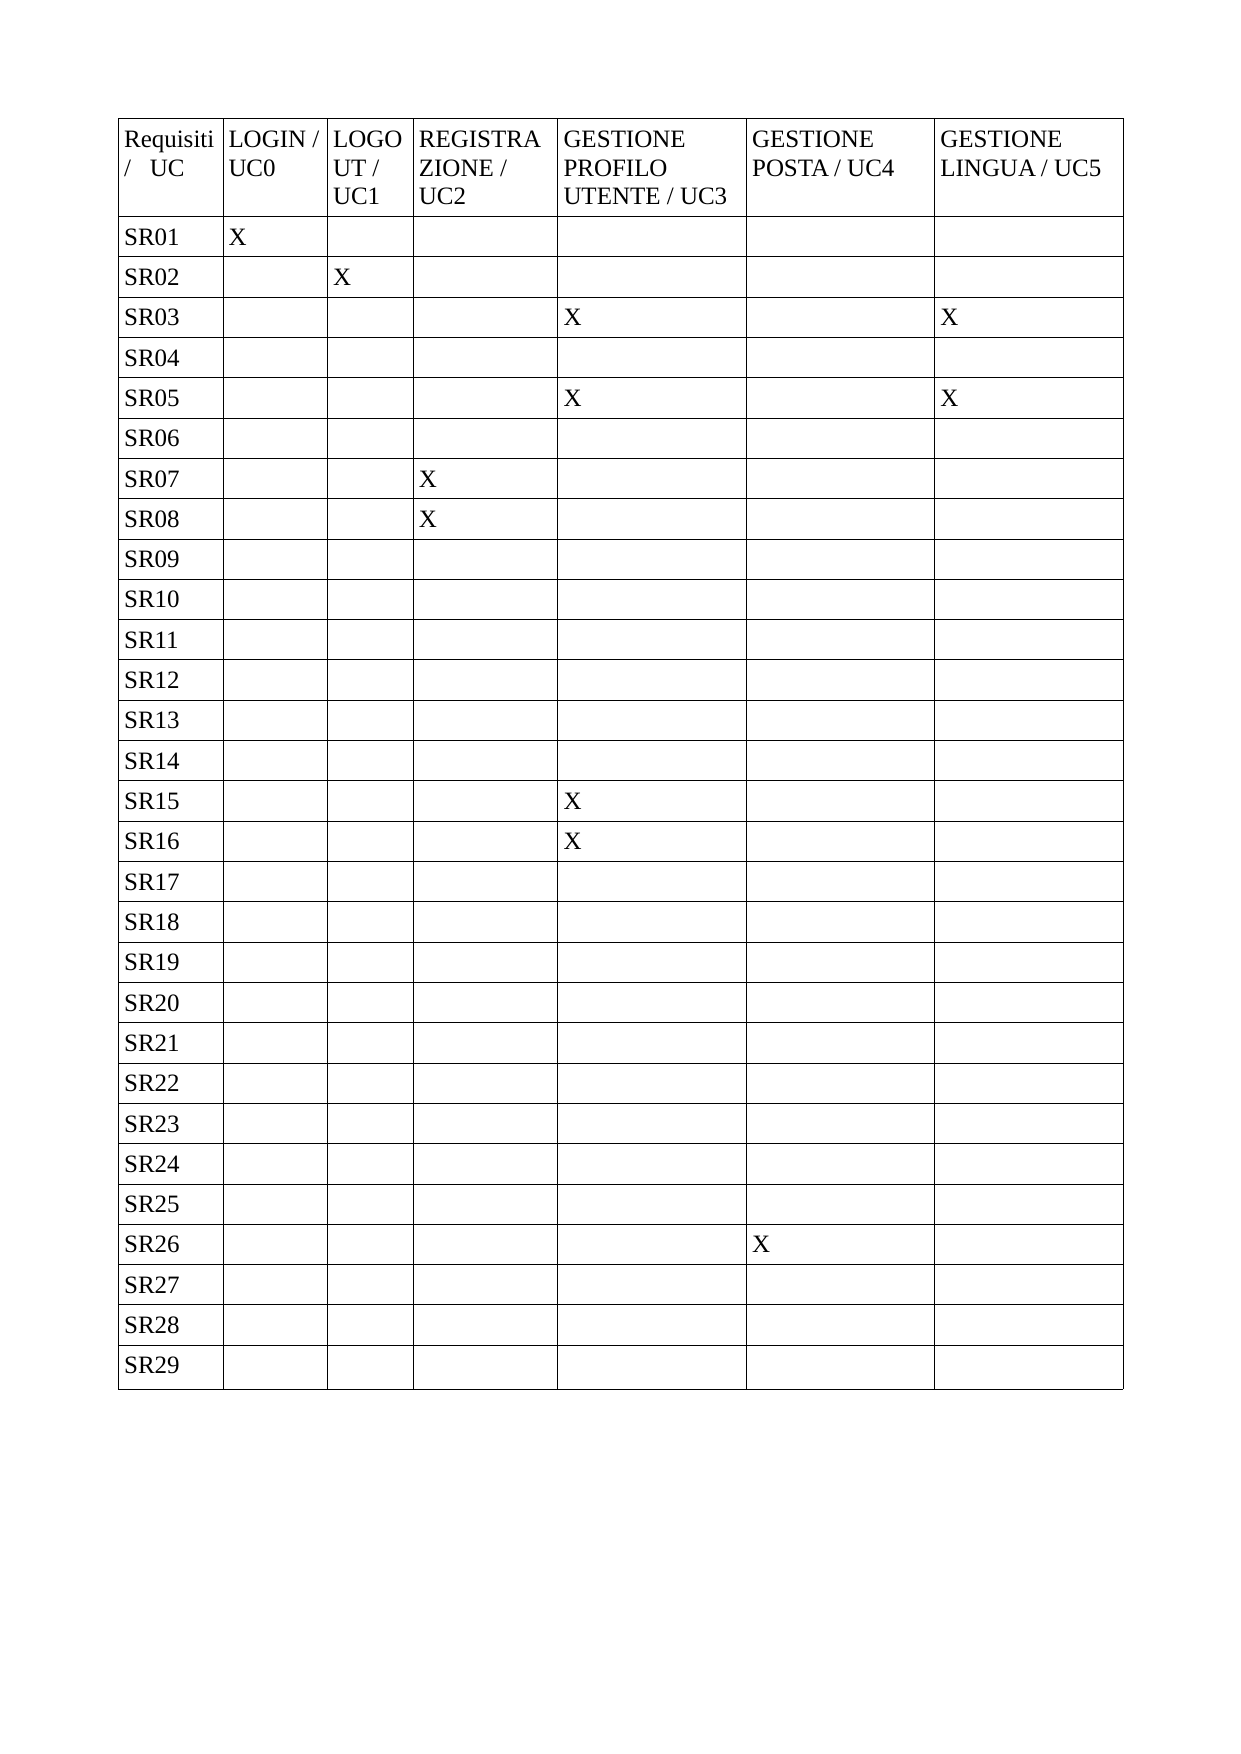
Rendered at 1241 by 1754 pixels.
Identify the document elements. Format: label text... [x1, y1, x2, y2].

table_cell [558, 862, 746, 901]
table_cell [935, 1346, 1123, 1388]
table_cell [414, 1185, 557, 1224]
table_cell [747, 741, 934, 780]
table_cell [747, 540, 934, 579]
table_header GESTIONE POSTA / UC4 [747, 119, 934, 216]
table_cell [414, 741, 557, 780]
table_cell [414, 822, 557, 861]
table_cell [224, 1144, 327, 1183]
table_cell [328, 459, 413, 498]
table_cell SR12 [119, 660, 223, 700]
table_cell [747, 862, 934, 901]
table_cell [935, 1265, 1123, 1304]
table_cell [414, 1144, 557, 1183]
table_cell [747, 1064, 934, 1103]
table_cell [224, 298, 327, 337]
table_cell [558, 902, 746, 942]
table_cell [328, 822, 413, 861]
table_cell [414, 419, 557, 458]
table_cell X [414, 499, 557, 538]
table_cell [414, 781, 557, 821]
table_cell [558, 701, 746, 740]
table_cell [224, 620, 327, 659]
table_cell [414, 338, 557, 377]
table_cell [224, 378, 327, 417]
table_cell [224, 741, 327, 780]
table_cell [747, 1185, 934, 1224]
table_cell [747, 902, 934, 942]
table_cell SR11 [119, 620, 223, 659]
table_cell X [328, 257, 413, 297]
table_cell SR06 [119, 419, 223, 458]
table_cell [414, 378, 557, 417]
table_cell [558, 1104, 746, 1143]
table_cell [558, 983, 746, 1022]
table_header Requisiti / UC [119, 119, 223, 216]
table_header LOGIN / UC0 [224, 119, 327, 216]
table_cell [747, 1305, 934, 1345]
table_cell [935, 620, 1123, 659]
table_cell SR21 [119, 1023, 223, 1062]
table_cell [747, 419, 934, 458]
table_cell [224, 902, 327, 942]
table_cell [224, 540, 327, 579]
table_cell SR26 [119, 1225, 223, 1264]
table_cell [328, 741, 413, 780]
table_cell [328, 781, 413, 821]
table_cell [414, 620, 557, 659]
table_cell [935, 1225, 1123, 1264]
table_cell [747, 1265, 934, 1304]
table_cell [558, 1265, 746, 1304]
table_header REGISTRAZIONE / UC2 [414, 119, 557, 216]
table_cell SR22 [119, 1064, 223, 1103]
table_cell [935, 257, 1123, 297]
table_cell [747, 257, 934, 297]
table_cell [224, 580, 327, 619]
table_cell [224, 983, 327, 1022]
table_cell SR04 [119, 338, 223, 377]
table_cell [328, 378, 413, 417]
table_cell [328, 1064, 413, 1103]
table_cell [558, 1185, 746, 1224]
table_cell [414, 701, 557, 740]
table_cell [935, 1305, 1123, 1345]
table_header LOGOUT / UC1 [328, 119, 413, 216]
table_cell [558, 660, 746, 700]
table_cell SR29 [119, 1346, 223, 1388]
table_cell [558, 540, 746, 579]
table_cell [935, 419, 1123, 458]
table_cell [224, 459, 327, 498]
table_cell SR17 [119, 862, 223, 901]
table_cell [224, 1265, 327, 1304]
table_cell [558, 257, 746, 297]
table_cell [414, 1305, 557, 1345]
table_cell [328, 338, 413, 377]
table_cell [935, 1144, 1123, 1183]
table_cell [935, 1064, 1123, 1103]
table_cell [414, 660, 557, 700]
table_cell SR08 [119, 499, 223, 538]
table_cell [558, 1225, 746, 1264]
table_cell X [224, 217, 327, 256]
table_cell SR18 [119, 902, 223, 942]
table_cell [747, 660, 934, 700]
table_cell SR24 [119, 1144, 223, 1183]
table_cell [747, 1023, 934, 1062]
table_cell SR25 [119, 1185, 223, 1224]
table_cell [328, 983, 413, 1022]
table_cell [935, 459, 1123, 498]
table_cell [414, 862, 557, 901]
table_cell [558, 459, 746, 498]
table_cell SR02 [119, 257, 223, 297]
table_cell X [414, 459, 557, 498]
table_cell [747, 338, 934, 377]
table_cell SR05 [119, 378, 223, 417]
table_cell [935, 862, 1123, 901]
table_cell [224, 1185, 327, 1224]
table_cell [558, 580, 746, 619]
table_cell [747, 1144, 934, 1183]
table_cell [935, 580, 1123, 619]
table_cell [747, 580, 934, 619]
table_cell [328, 217, 413, 256]
table_cell X [935, 298, 1123, 337]
table_cell [935, 1104, 1123, 1143]
table_cell [747, 983, 934, 1022]
table_cell [935, 540, 1123, 579]
table_cell [224, 862, 327, 901]
table_cell X [935, 378, 1123, 417]
table_cell [224, 499, 327, 538]
table_cell [328, 298, 413, 337]
table_cell [414, 1023, 557, 1062]
table_cell [935, 983, 1123, 1022]
table_cell [414, 902, 557, 942]
table_cell [224, 822, 327, 861]
table_cell X [558, 781, 746, 821]
table_cell [224, 419, 327, 458]
table_cell [747, 1346, 934, 1388]
table_cell [328, 943, 413, 982]
table_cell [747, 459, 934, 498]
table_cell SR20 [119, 983, 223, 1022]
table_cell [224, 660, 327, 700]
table_cell [747, 499, 934, 538]
table_cell [224, 1305, 327, 1345]
table_cell SR14 [119, 741, 223, 780]
table_cell [935, 660, 1123, 700]
table_cell [935, 1185, 1123, 1224]
table_cell SR13 [119, 701, 223, 740]
table_cell [328, 1346, 413, 1388]
table_cell SR27 [119, 1265, 223, 1304]
table_cell [558, 419, 746, 458]
table_cell [935, 701, 1123, 740]
table_cell [935, 499, 1123, 538]
table_header GESTIONE PROFILO UTENTE / UC3 [558, 119, 746, 216]
table_cell [414, 580, 557, 619]
table_header GESTIONE LINGUA / UC5 [935, 119, 1123, 216]
table_cell [558, 1346, 746, 1388]
table_cell [328, 419, 413, 458]
table_cell [328, 1185, 413, 1224]
table_cell [414, 257, 557, 297]
table_cell [935, 338, 1123, 377]
table_cell [414, 540, 557, 579]
table_cell [747, 943, 934, 982]
table_cell [224, 943, 327, 982]
table_cell [935, 1023, 1123, 1062]
table_cell SR01 [119, 217, 223, 256]
table_cell [328, 620, 413, 659]
table_cell [328, 660, 413, 700]
table_cell [328, 1225, 413, 1264]
table_cell [414, 298, 557, 337]
table_cell [747, 822, 934, 861]
table_cell [747, 620, 934, 659]
table_cell SR10 [119, 580, 223, 619]
table_cell SR03 [119, 298, 223, 337]
table_cell [558, 943, 746, 982]
table_cell X [558, 822, 746, 861]
table_cell [328, 1305, 413, 1345]
table_cell [328, 540, 413, 579]
table_cell [414, 1104, 557, 1143]
table_cell [224, 1064, 327, 1103]
table_cell [935, 943, 1123, 982]
table_cell [328, 1144, 413, 1183]
table_cell [558, 1144, 746, 1183]
table_cell [747, 701, 934, 740]
table_cell X [558, 298, 746, 337]
table_cell [558, 1023, 746, 1062]
table_cell [935, 781, 1123, 821]
table_cell SR15 [119, 781, 223, 821]
table_cell [224, 701, 327, 740]
table_cell [224, 1023, 327, 1062]
table_cell SR09 [119, 540, 223, 579]
table_cell [558, 217, 746, 256]
table_cell [224, 257, 327, 297]
table_cell [747, 298, 934, 337]
table_cell [935, 822, 1123, 861]
table_cell [414, 983, 557, 1022]
table_cell [558, 499, 746, 538]
table_cell SR16 [119, 822, 223, 861]
table_cell [224, 781, 327, 821]
table_cell X [558, 378, 746, 417]
table_cell [328, 862, 413, 901]
table_cell [747, 1104, 934, 1143]
table_cell [558, 620, 746, 659]
table_cell SR23 [119, 1104, 223, 1143]
table_cell SR19 [119, 943, 223, 982]
table_cell [224, 338, 327, 377]
table_cell [747, 217, 934, 256]
table_cell [224, 1225, 327, 1264]
table_cell [328, 499, 413, 538]
table_cell [328, 701, 413, 740]
table_cell [414, 1225, 557, 1264]
table_cell [328, 1265, 413, 1304]
table_cell [747, 781, 934, 821]
table_cell [414, 217, 557, 256]
table_cell SR28 [119, 1305, 223, 1345]
table_cell [935, 902, 1123, 942]
table_cell [747, 378, 934, 417]
table_cell [935, 217, 1123, 256]
table_cell [558, 1305, 746, 1345]
table_cell [328, 580, 413, 619]
table_cell [328, 1023, 413, 1062]
table_cell [224, 1346, 327, 1388]
table_cell [328, 902, 413, 942]
table_cell X [747, 1225, 934, 1264]
table_cell [558, 1064, 746, 1103]
table_cell [224, 1104, 327, 1143]
table_cell [935, 741, 1123, 780]
table_cell [414, 943, 557, 982]
table_cell [558, 338, 746, 377]
table_cell [558, 741, 746, 780]
table_cell SR07 [119, 459, 223, 498]
table_cell [414, 1346, 557, 1388]
table_cell [414, 1265, 557, 1304]
table_cell [328, 1104, 413, 1143]
table_cell [414, 1064, 557, 1103]
